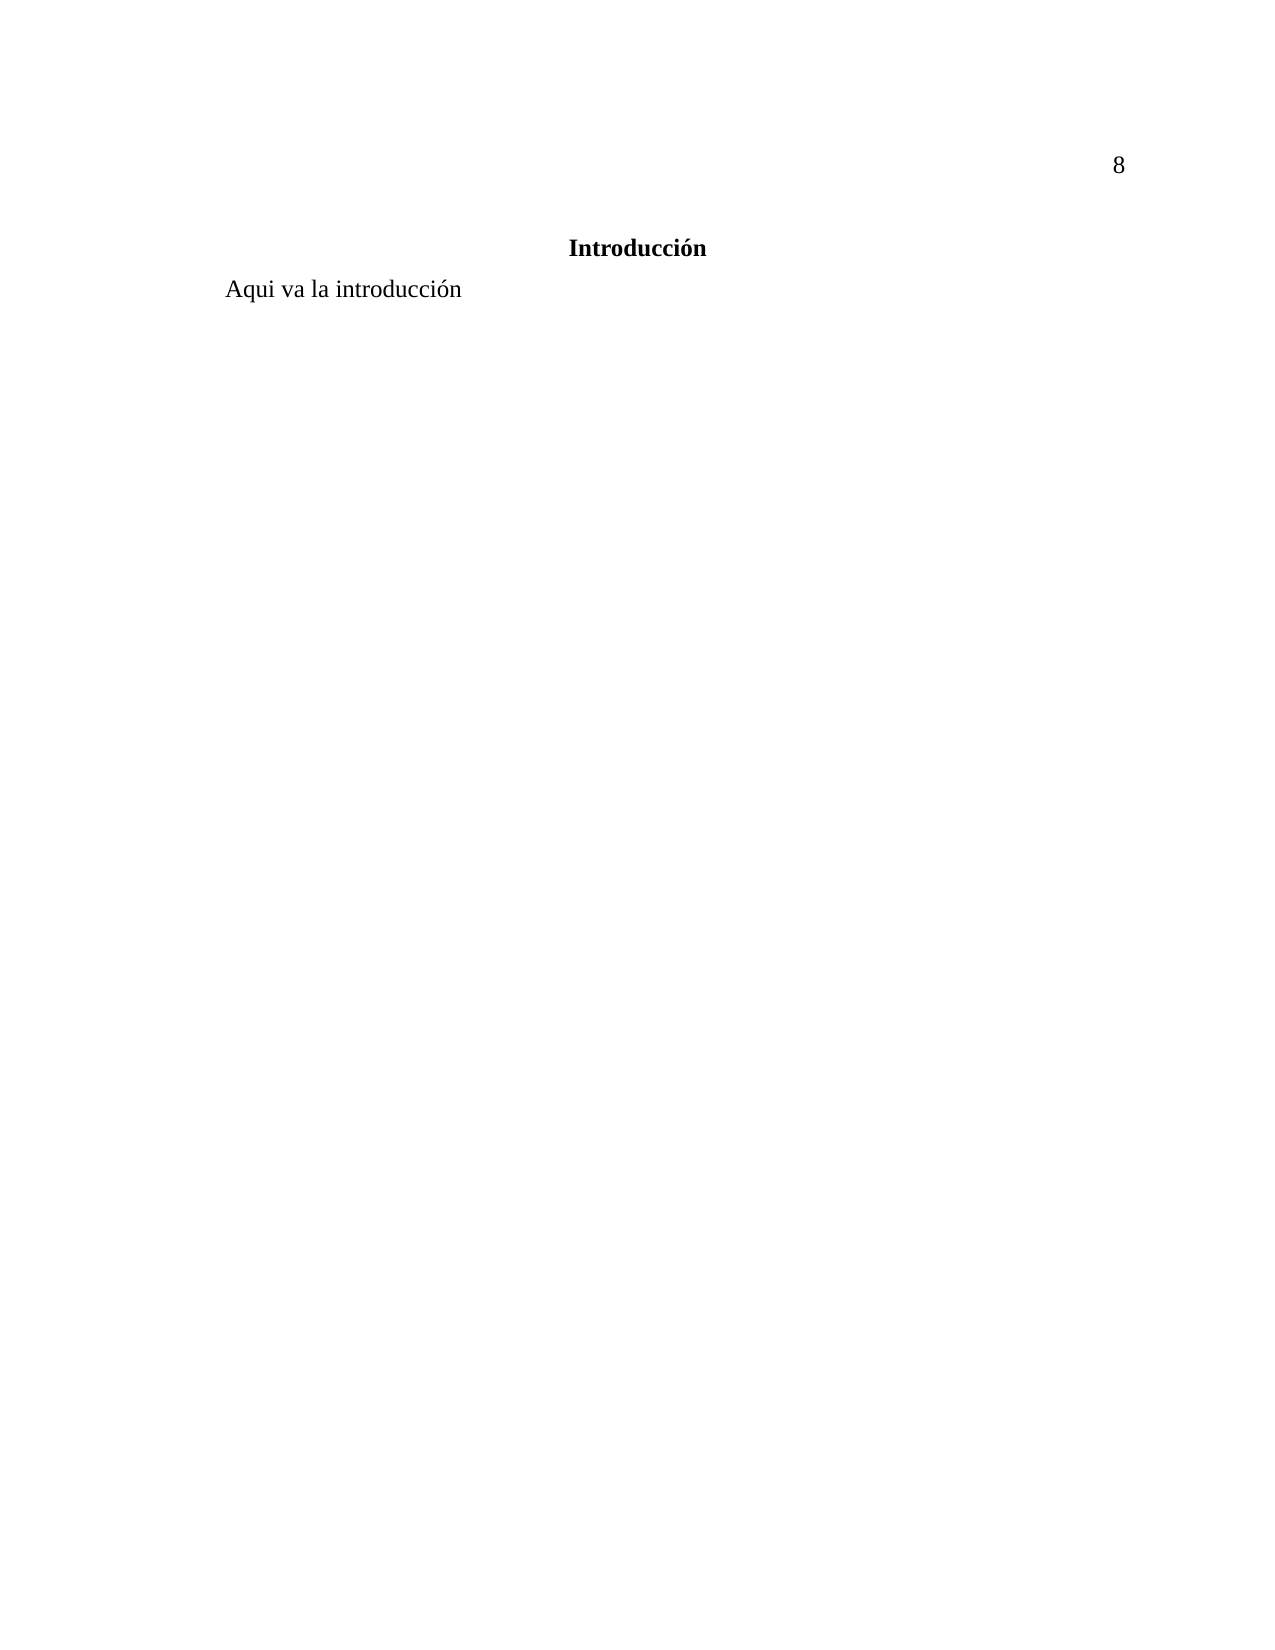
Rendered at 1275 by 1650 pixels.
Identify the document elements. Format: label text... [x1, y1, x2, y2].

text Aqui va la introducción [150, 274, 1125, 303]
subtitle Introducción [150, 233, 1125, 262]
